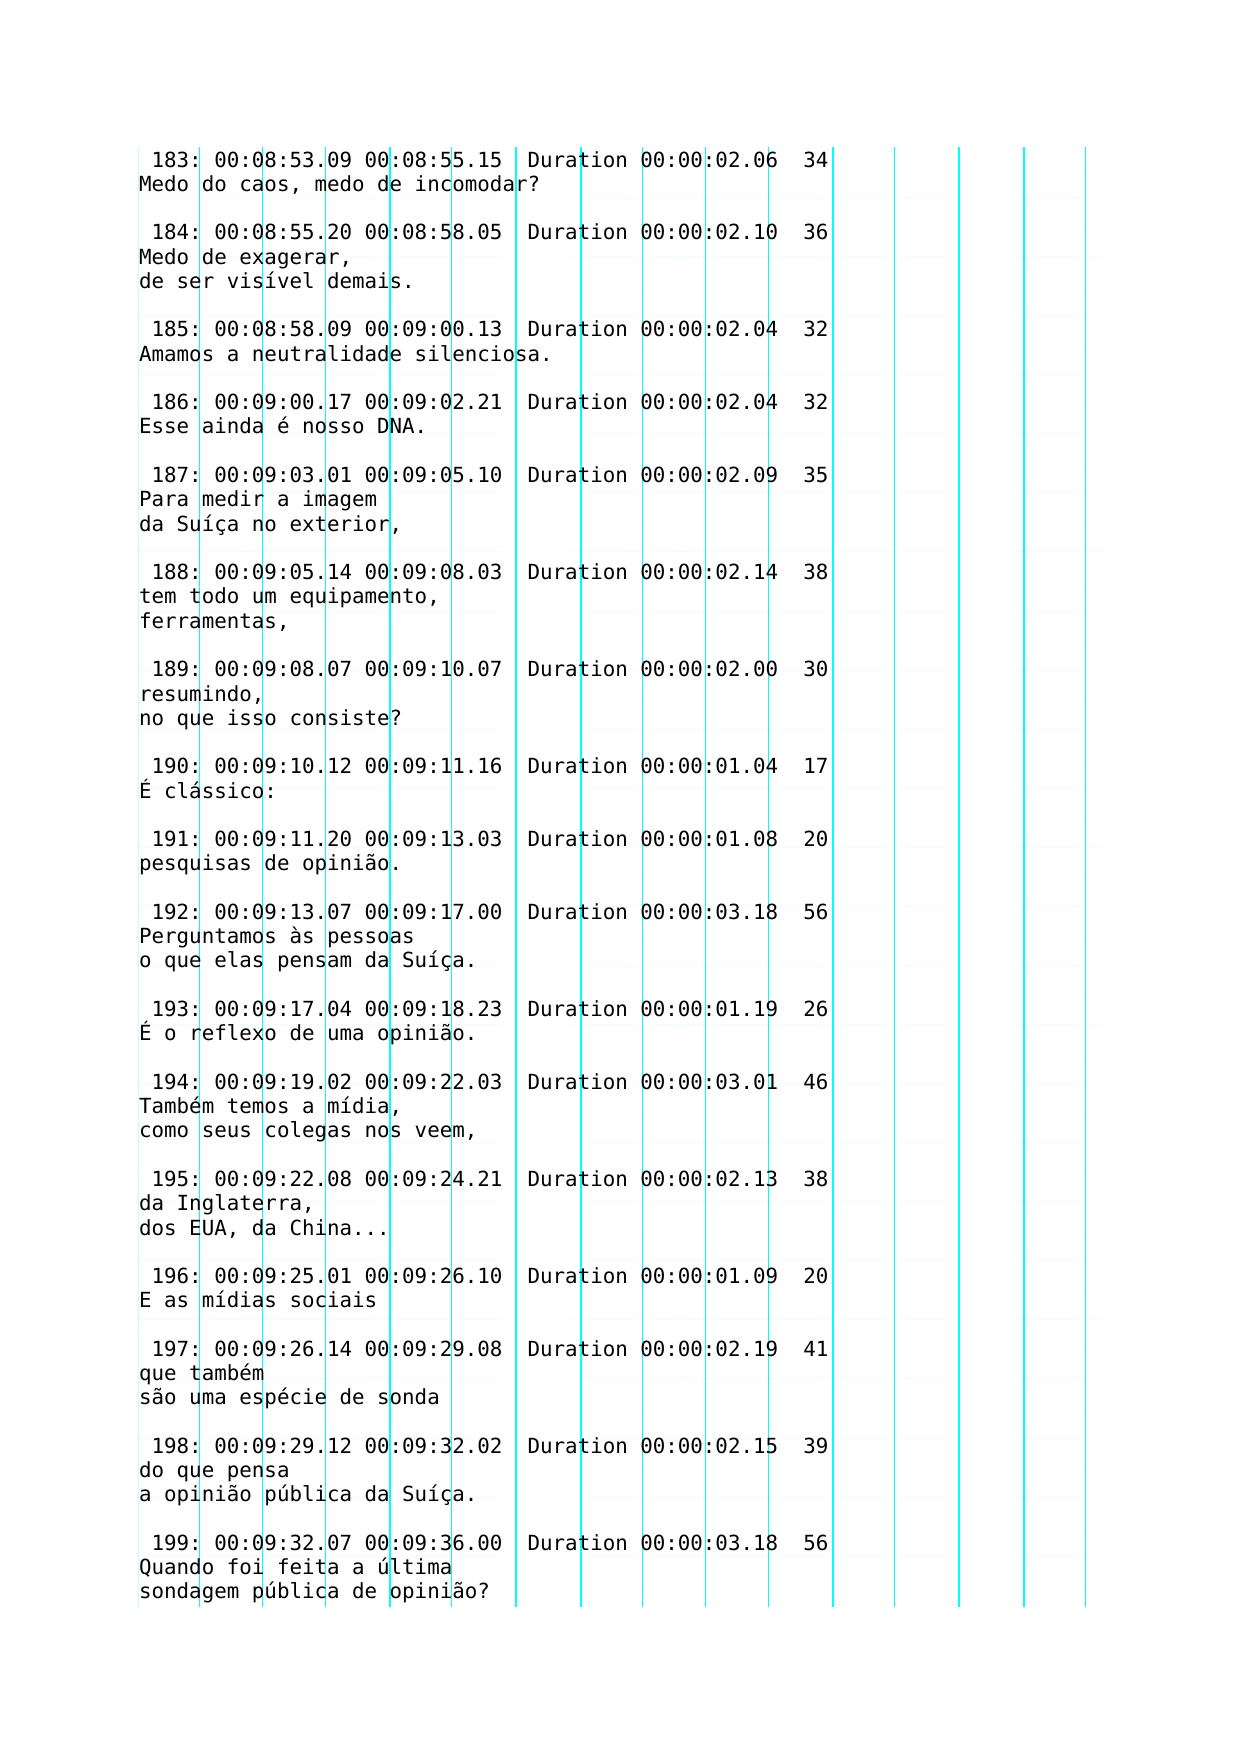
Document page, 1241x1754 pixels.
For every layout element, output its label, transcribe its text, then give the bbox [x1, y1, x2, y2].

text Quando foi feita a última [139, 1555, 1101, 1579]
text da Inglaterra, [139, 1191, 1101, 1216]
text 196: 00:09:25.01 00:09:26.10 Duration 00:00:01.09 20 [139, 1264, 1101, 1288]
text 188: 00:09:05.14 00:09:08.03 Duration 00:00:02.14 38 [139, 560, 1101, 584]
text É clássico: [139, 779, 1101, 803]
text como seus colegas nos veem, [139, 1118, 1101, 1143]
text 197: 00:09:26.14 00:09:29.08 Duration 00:00:02.19 41 [139, 1337, 1101, 1361]
text 194: 00:09:19.02 00:09:22.03 Duration 00:00:03.01 46 [139, 1070, 1101, 1094]
text Também temos a mídia, [139, 1094, 1101, 1118]
text dos EUA, da China... [139, 1216, 1101, 1240]
text 184: 00:08:55.20 00:08:58.05 Duration 00:00:02.10 36 [139, 220, 1101, 245]
text do que pensa [139, 1458, 1101, 1482]
text 183: 00:08:53.09 00:08:55.15 Duration 00:00:02.06 34 [139, 148, 1101, 172]
text ferramentas, [139, 609, 1101, 633]
text de ser visível demais. [139, 269, 1101, 293]
text É o reflexo de uma opinião. [139, 1021, 1101, 1046]
text Esse ainda é nosso DNA. [139, 414, 1101, 439]
text 193: 00:09:17.04 00:09:18.23 Duration 00:00:01.19 26 [139, 997, 1101, 1021]
text tem todo um equipamento, [139, 584, 1101, 609]
text a opinião pública da Suíça. [139, 1482, 1101, 1507]
text 189: 00:09:08.07 00:09:10.07 Duration 00:00:02.00 30 [139, 657, 1101, 682]
text no que isso consiste? [139, 706, 1101, 730]
text Medo do caos, medo de incomodar? [139, 172, 1101, 196]
text 186: 00:09:00.17 00:09:02.21 Duration 00:00:02.04 32 [139, 390, 1101, 414]
text Medo de exagerar, [139, 245, 1101, 269]
text são uma espécie de sonda [139, 1385, 1101, 1410]
text 191: 00:09:11.20 00:09:13.03 Duration 00:00:01.08 20 [139, 827, 1101, 851]
text 187: 00:09:03.01 00:09:05.10 Duration 00:00:02.09 35 [139, 463, 1101, 487]
text sondagem pública de opinião? [139, 1579, 1101, 1604]
text 185: 00:08:58.09 00:09:00.13 Duration 00:00:02.04 32 [139, 317, 1101, 342]
text que também [139, 1361, 1101, 1385]
text da Suíça no exterior, [139, 512, 1101, 536]
text resumindo, [139, 682, 1101, 706]
text 192: 00:09:13.07 00:09:17.00 Duration 00:00:03.18 56 [139, 900, 1101, 924]
text o que elas pensam da Suíça. [139, 948, 1101, 973]
text Para medir a imagem [139, 487, 1101, 512]
text Amamos a neutralidade silenciosa. [139, 342, 1101, 366]
picture [138, 147, 1102, 1607]
text 198: 00:09:29.12 00:09:32.02 Duration 00:00:02.15 39 [139, 1434, 1101, 1458]
text 199: 00:09:32.07 00:09:36.00 Duration 00:00:03.18 56 [139, 1531, 1101, 1555]
text E as mídias sociais [139, 1288, 1101, 1313]
text Perguntamos às pessoas [139, 924, 1101, 948]
text pesquisas de opinião. [139, 851, 1101, 876]
text 190: 00:09:10.12 00:09:11.16 Duration 00:00:01.04 17 [139, 754, 1101, 779]
text 195: 00:09:22.08 00:09:24.21 Duration 00:00:02.13 38 [139, 1167, 1101, 1191]
